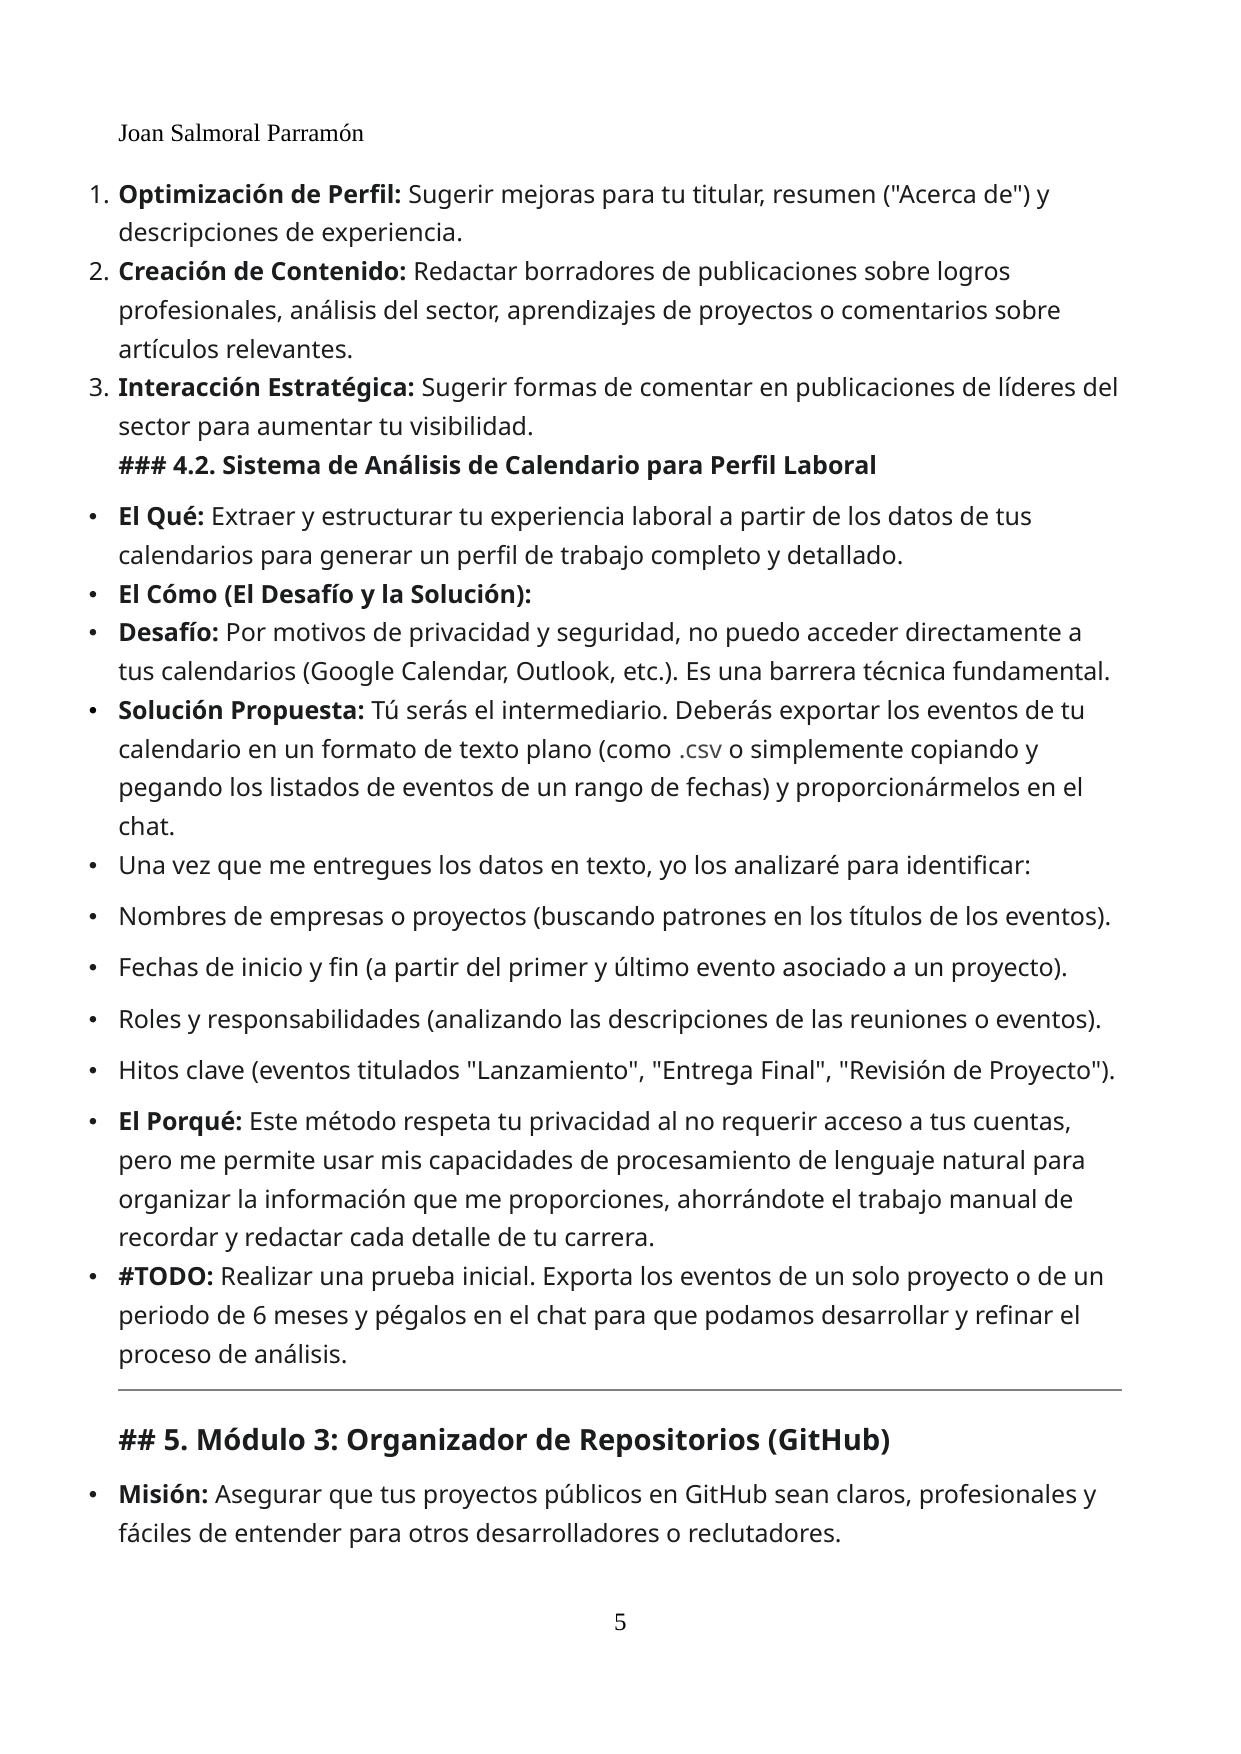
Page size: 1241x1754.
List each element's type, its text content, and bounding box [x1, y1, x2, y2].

list Misión: Asegurar que tus proyectos públicos en GitHub sean claros, profesionales y fáciles de entender para otros desarrolladores o reclutadores. [118, 1477, 1122, 1550]
list El Qué: Extraer y estructurar tu experiencia laboral a partir de los datos de tus calendarios para generar un perfil de trabajo completo y detallado. [118, 499, 1122, 572]
list Roles y responsabilidades (analizando las descripciones de las reuniones o eventos). [118, 1001, 1122, 1035]
subtitle ## 5. Módulo 3: Organizador de Repositorios (GitHub) [118, 1419, 1122, 1459]
list Fechas de inicio y fin (a partir del primer y último evento asociado a un proyecto). [118, 950, 1122, 984]
list Creación de Contenido: Redactar borradores de publicaciones sobre logros profesionales, análisis del sector, aprendizajes de proyectos o comentarios sobre artículos relevantes. [118, 254, 1122, 365]
list El Cómo (El Desafío y la Solución): [118, 576, 1122, 610]
list Una vez que me entregues los datos en texto, yo los analizaré para identificar: [118, 848, 1122, 882]
list Solución Propuesta: Tú serás el intermediario. Deberás exportar los eventos de tu calendario en un formato de texto plano (como .csv o simplemente copiando y pegando los listados de eventos de un rango de fechas) y proporcionármelos en el chat. [118, 693, 1122, 843]
list Desafío: Por motivos de privacidad y seguridad, no puedo acceder directamente a tus calendarios (Google Calendar, Outlook, etc.). Es una barrera técnica fundamental. [118, 615, 1122, 688]
subtitle ### 4.2. Sistema de Análisis de Calendario para Perfil Laboral [118, 448, 1122, 482]
list Hitos clave (eventos titulados "Lanzamiento", "Entrega Final", "Revisión de Proyecto"). [118, 1053, 1122, 1087]
list #TODO: Realizar una prueba inicial. Exporta los eventos de un solo proyecto o de un periodo de 6 meses y pégalos en el chat para que podamos desarrollar y refinar el proceso de análisis. [118, 1259, 1122, 1370]
list Interacción Estratégica: Sugerir formas de comentar en publicaciones de líderes del sector para aumentar tu visibilidad. [118, 370, 1122, 443]
list Optimización de Perfil: Sugerir mejoras para tu titular, resumen ("Acerca de") y descripciones de experiencia. [118, 176, 1122, 249]
list Nombres de empresas o proyectos (buscando patrones en los títulos de los eventos). [118, 899, 1122, 933]
list El Porqué: Este método respeta tu privacidad al no requerir acceso a tus cuentas, pero me permite usar mis capacidades de procesamiento de lenguaje natural para organizar la información que me proporciones, ahorrándote el trabajo manual de recordar y redactar cada detalle de tu carrera. [118, 1104, 1122, 1254]
